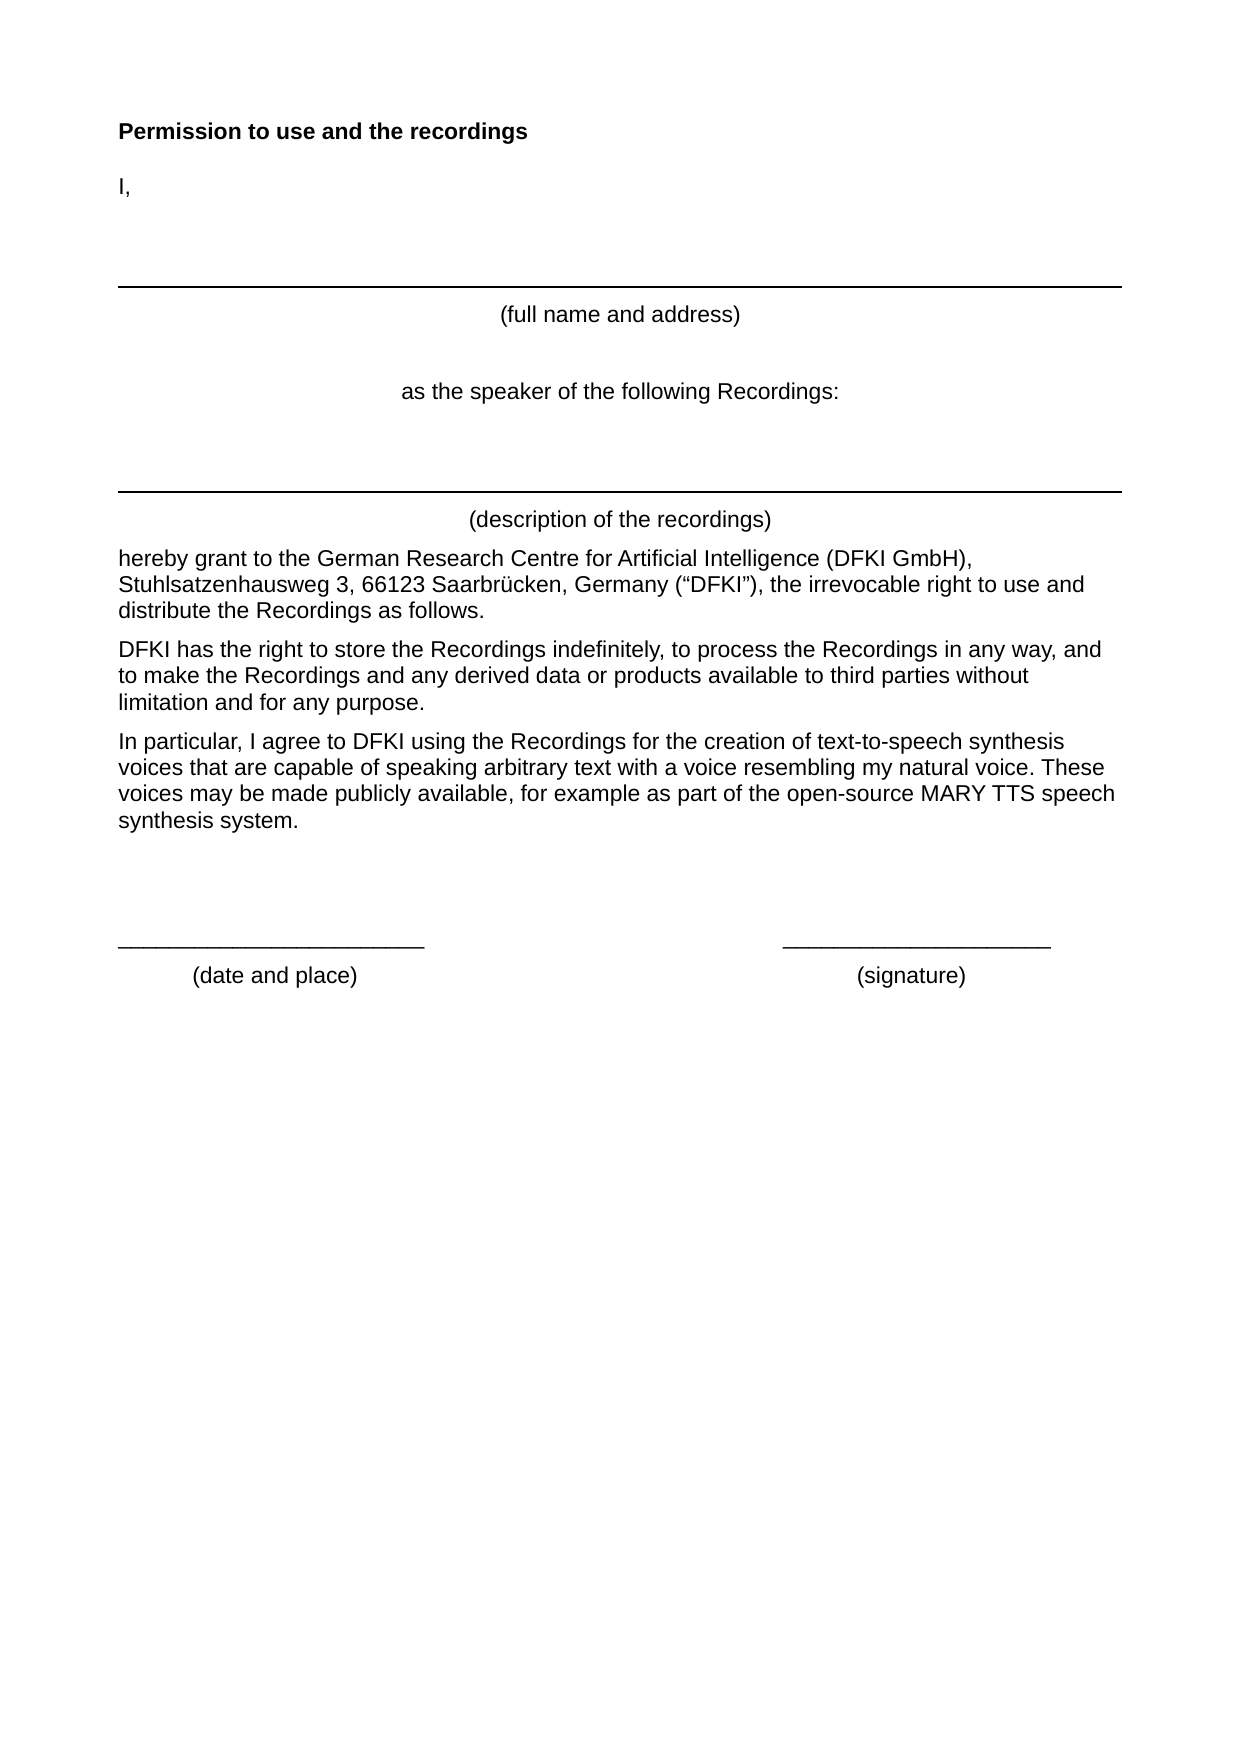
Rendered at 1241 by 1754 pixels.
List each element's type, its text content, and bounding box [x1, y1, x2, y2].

text as the speaker of the following Recordings: [118, 378, 1122, 405]
text In particular, I agree to DFKI using the Recordings for the creation of text-to-speech synthesis voices that are capable of speaking arbitrary text with a voice resembling my natural voice. These voices may be made publicly available, for example as part of the open-source MARY TTS speech synthesis system. [118, 728, 1122, 833]
text (description of the recordings) [118, 506, 1122, 532]
text DFKI has the right to store the Recordings indefinitely, to process the Recordings in any way, and to make the Recordings and any derived data or products available to third parties without limitation and for any purpose. [118, 636, 1122, 715]
text ________________________ _____________________ [118, 923, 1122, 950]
text hereby grant to the German Research Centre for Artificial Intelligence (DFKI GmbH), Stuhlsatzenhausweg 3, 66123 Saarbrücken, Germany (“DFKI”), the irrevocable right to use and distribute the Recordings as follows. [118, 544, 1122, 624]
text (date and place) (signature) [118, 962, 1122, 988]
text (full name and address) [118, 301, 1122, 327]
subtitle Permission to use and the recordings [118, 118, 1124, 144]
text I, [118, 173, 1122, 199]
